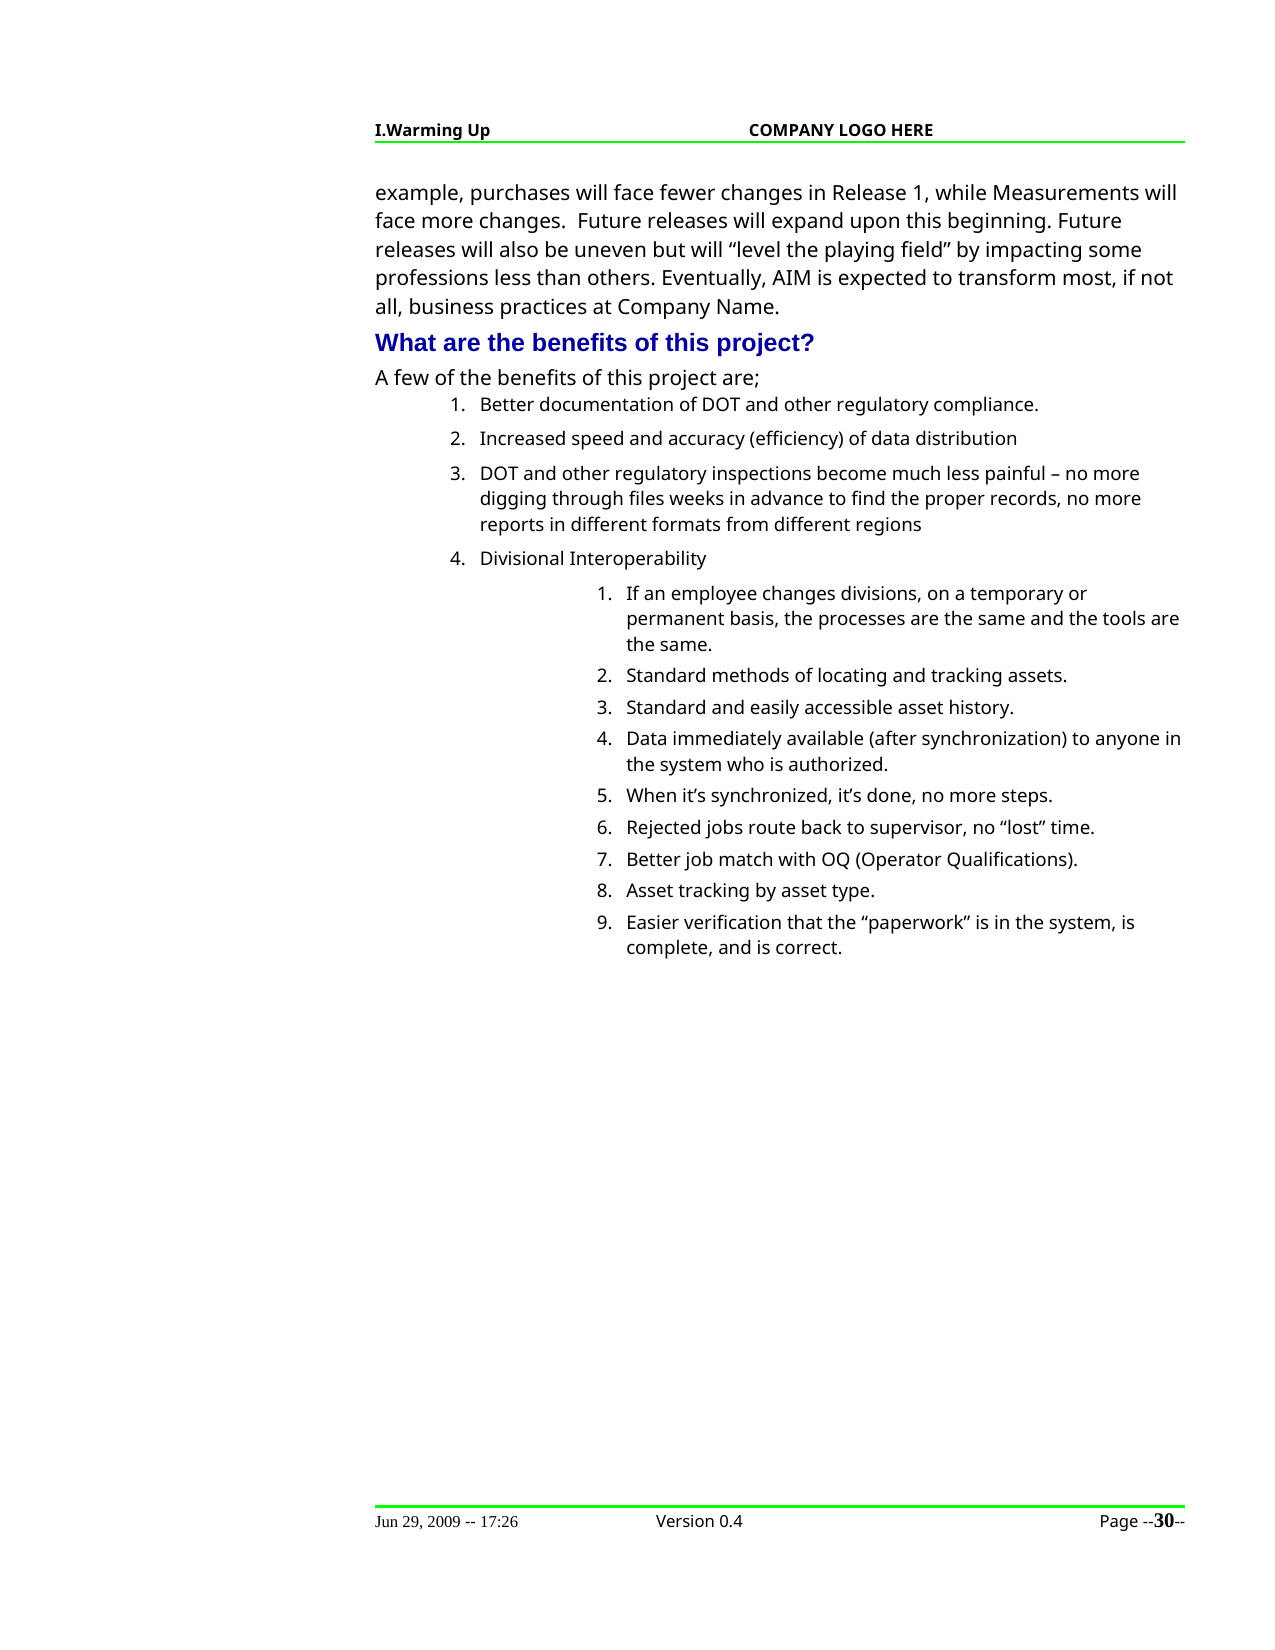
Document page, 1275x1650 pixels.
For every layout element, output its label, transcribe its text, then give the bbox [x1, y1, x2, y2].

list Standard methods of locating and tracking assets. [597, 663, 1185, 688]
list Data immediately available (after synchronization) to anyone in the system who is authorized. [597, 726, 1185, 777]
subtitle What are the benefits of this project? [375, 328, 1185, 357]
list Easier verification that the “paperwork” is in the system, is complete, and is correct. [597, 909, 1185, 960]
list Better documentation of DOT and other regulatory compliance. [450, 391, 1155, 417]
list DOT and other regulatory inspections become much less painful – no more digging through files weeks in advance to find the proper records, no more reports in different formats from different regions [450, 460, 1155, 537]
text A few of the benefits of this project are; [375, 363, 1185, 391]
list Divisional Interoperability [450, 546, 1155, 571]
list Asset tracking by asset type. [597, 877, 1185, 903]
list Increased speed and accuracy (efficiency) of data distribution [450, 426, 1155, 451]
list Rejected jobs route back to supervisor, no “lost” time. [597, 814, 1185, 840]
list If an employee changes divisions, on a temporary or permanent basis, the processes are the same and the tools are the same. [597, 580, 1185, 657]
list Better job match with OQ (Operator Qualifications). [597, 846, 1185, 871]
list Standard and easily accessible asset history. [597, 694, 1185, 720]
list When it’s synchronized, it’s done, no more steps. [597, 783, 1185, 808]
text example, purchases will face fewer changes in Release 1, while Measurements will face more changes. Future releases will expand upon this beginning. Future releases will also be uneven but will “level the playing field” by impacting some professions less than others. Eventually, AIM is expected to transform most, if not all, business practices at Company Name. [375, 178, 1185, 320]
